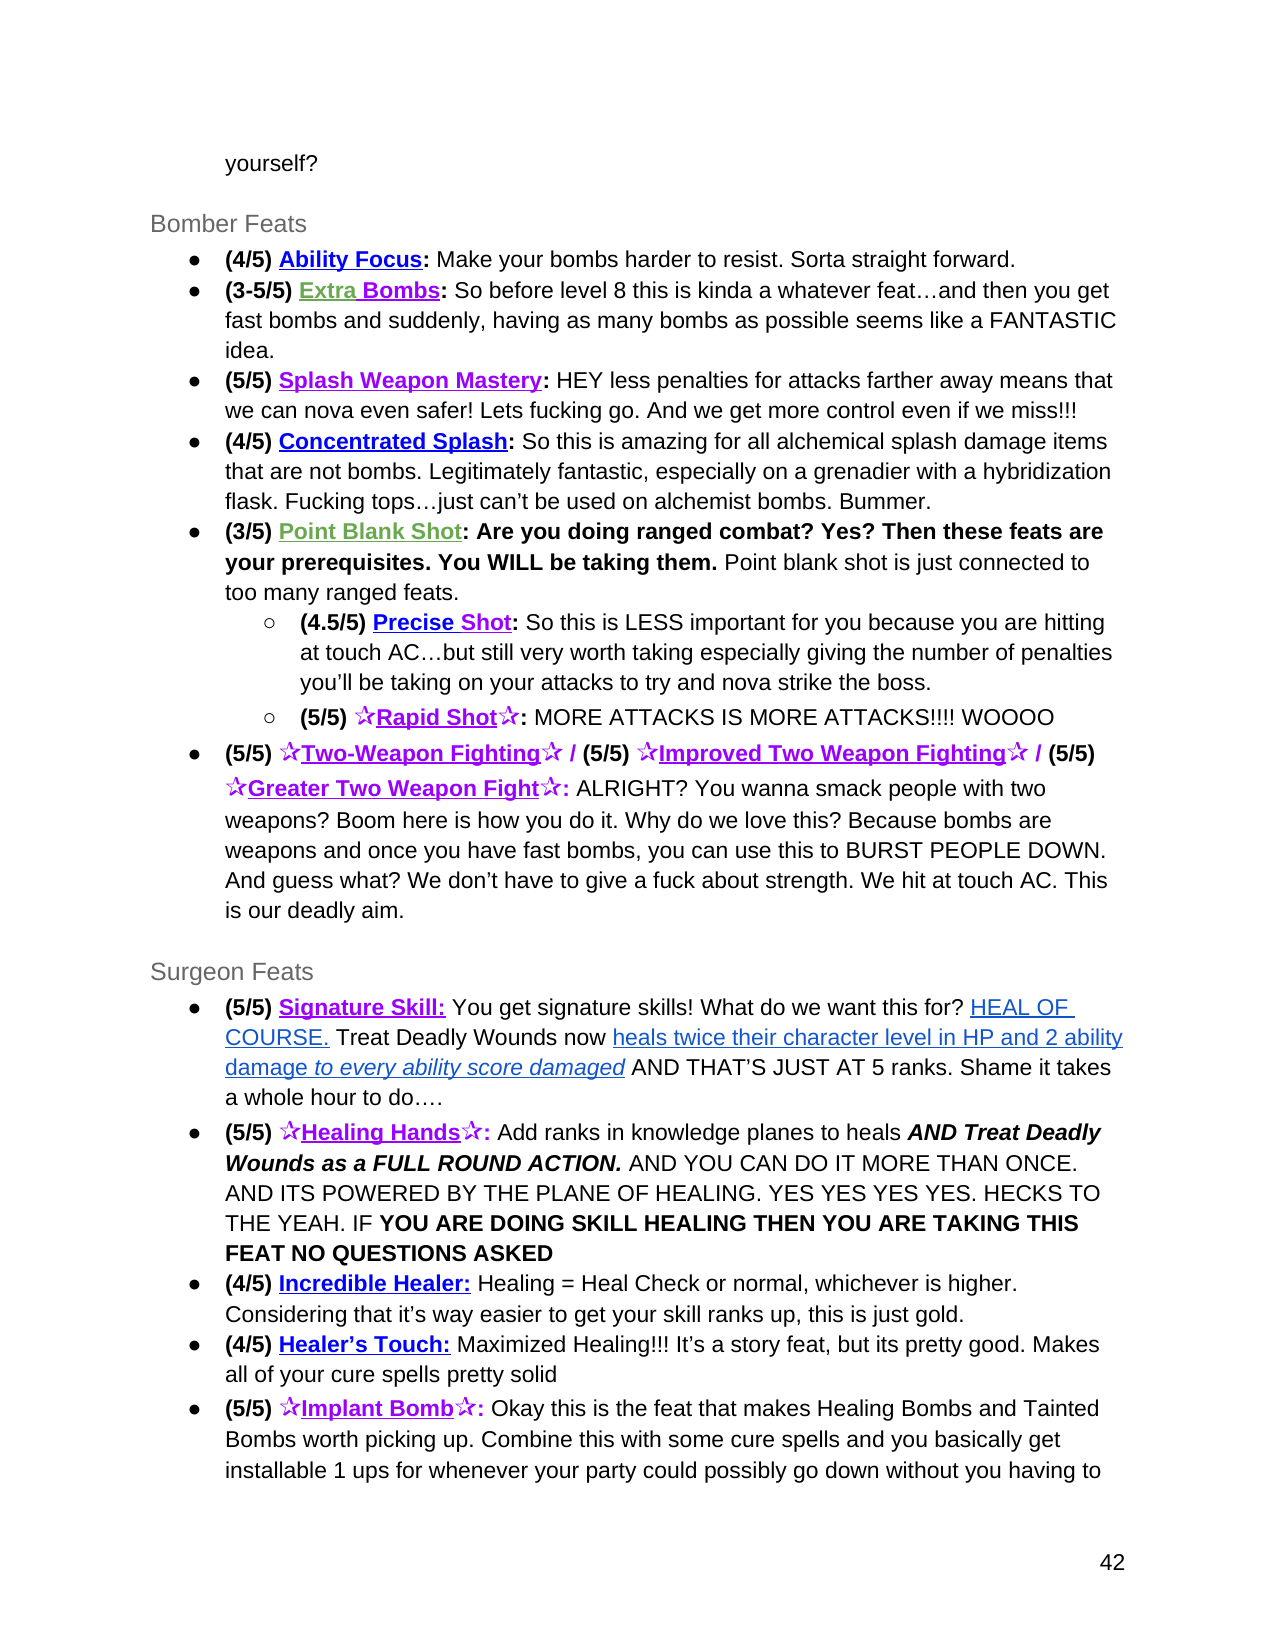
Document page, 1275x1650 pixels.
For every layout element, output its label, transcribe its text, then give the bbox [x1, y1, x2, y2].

list (4/5) Ability Focus: Make your bombs harder to resist. Sorta straight forward. [187, 246, 1125, 273]
list (5/5) ✰Rapid Shot✰: MORE ATTACKS IS MORE ATTACKS!!!! WOOOO [262, 699, 1125, 731]
list (5/5) Signature Skill: You get signature skills! What do we want this for? HEAL OF COURSE. Treat Deadly Wounds now heals twice their character level in HP and 2 ability damage to every ability score damaged AND THAT’S JUST AT 5 ranks. Shame it takes a whole hour to do…. [187, 994, 1125, 1111]
list (5/5) Splash Weapon Mastery: HEY less penalties for attacks farther away means that we can nova even safer! Lets fucking go. And we get more control even if we miss!!! [187, 367, 1125, 424]
subtitle Surgeon Feats [150, 957, 1125, 985]
list (4/5) Incredible Healer: Healing = Heal Check or normal, whichever is higher. Considering that it’s way easier to get your skill ranks up, this is just gold. [187, 1270, 1125, 1327]
list (4/5) Concentrated Splash: So this is amazing for all alchemical splash damage items that are not bombs. Legitimately fantastic, especially on a grenadier with a hybridization flask. Fucking tops…just can’t be used on alchemist bombs. Bummer. [187, 428, 1125, 514]
list (5/5) ✰Two-Weapon Fighting✰ / (5/5) ✰Improved Two Weapon Fighting✰ / (5/5) ✰Greater Two Weapon Fight✰: ALRIGHT? You wanna smack people with two weapons? Boom here is how you do it. Why do we love this? Because bombs are weapons and once you have fast bombs, you can use this to BURST PEOPLE DOWN. And guess what? We don’t have to give a fuck about strength. We hit at touch AC. This is our deadly aim. [187, 736, 1125, 923]
list (5/5) ✰Healing Hands✰: Add ranks in knowledge planes to heals AND Treat Deadly Wounds as a FULL ROUND ACTION. AND YOU CAN DO IT MORE THAN ONCE. AND ITS POWERED BY THE PLANE OF HEALING. YES YES YES YES. HECKS TO THE YEAH. IF YOU ARE DOING SKILL HEALING THEN YOU ARE TAKING THIS FEAT NO QUESTIONS ASKED [187, 1114, 1125, 1267]
subtitle Bomber Feats [150, 209, 1125, 238]
list (3-5/5) Extra Bombs: So before level 8 this is kinda a whatever feat…and then you get fast bombs and suddenly, having as many bombs as possible seems like a FANTASTIC idea. [187, 277, 1125, 363]
list (4/5) Healer’s Touch: Maximized Healing!!! It’s a story feat, but its pretty good. Makes all of your cure spells pretty solid [187, 1331, 1125, 1387]
list (3/5) Point Blank Shot: Are you doing ranged combat? Yes? Then these feats are your prerequisites. You WILL be taking them. Point blank shot is just connected to too many ranged feats. [187, 518, 1125, 605]
list (5/5) ✰Implant Bomb✰: Okay this is the feat that makes Healing Bombs and Tainted Bombs worth picking up. Combine this with some cure spells and you basically get installable 1 ups for whenever your party could possibly go down without you having to [187, 1391, 1125, 1483]
list yourself? [187, 150, 1125, 176]
list (4.5/5) Precise Shot: So this is LESS important for you because you are hitting at touch AC…but still very worth taking especially giving the number of penalties you’ll be taking on your attacks to try and nova strike the boss. [262, 609, 1125, 696]
